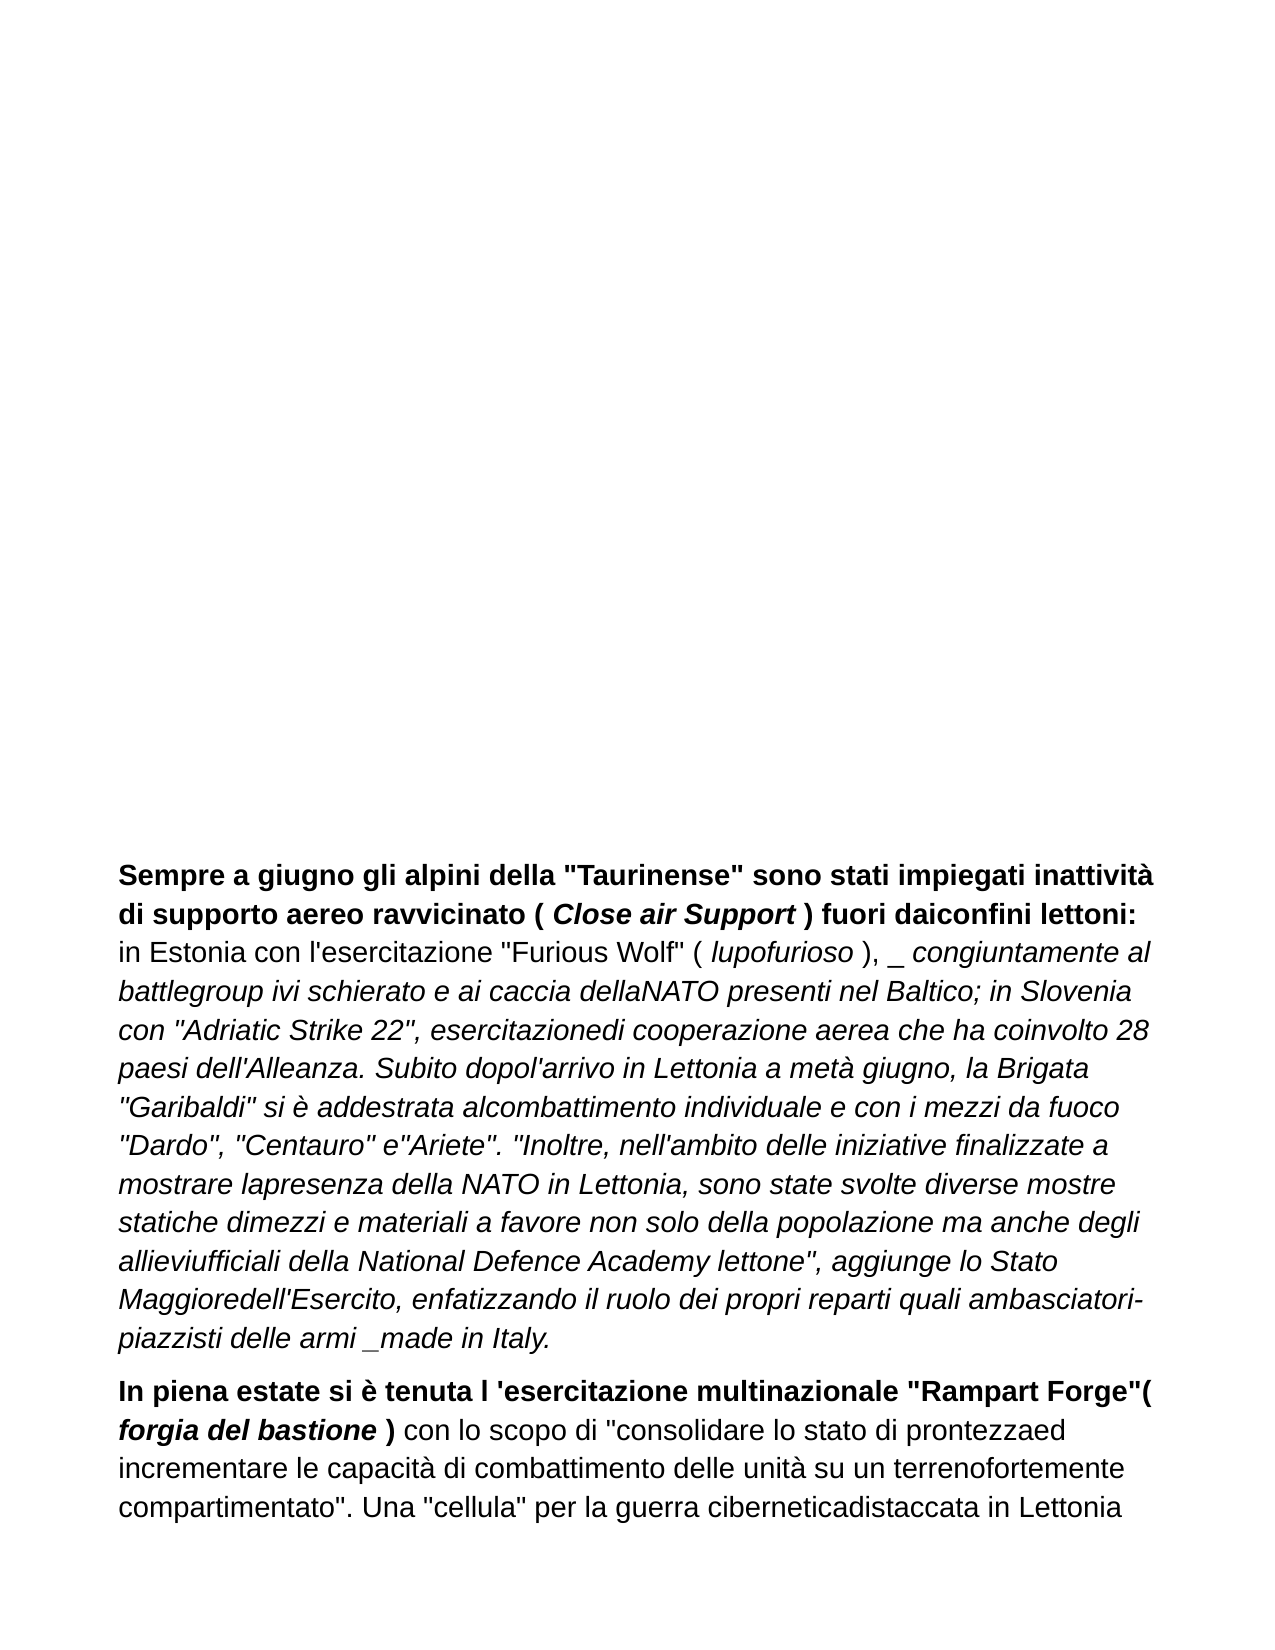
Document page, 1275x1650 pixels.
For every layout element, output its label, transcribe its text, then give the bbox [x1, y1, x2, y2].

text Sempre a giugno gli alpini della "Taurinense" sono stati impiegati inattività di supporto aereo ravvicinato ( Close air Support ) fuori daiconfini lettoni: in Estonia con l'esercitazione "Furious Wolf" ( lupofurioso ), _ congiuntamente al battlegroup ivi schierato e ai caccia dellaNATO presenti nel Baltico; in Slovenia con "Adriatic Strike 22", esercitazionedi cooperazione aerea che ha coinvolto 28 paesi dell'Alleanza. Subito dopol'arrivo in Lettonia a metà giugno, la Brigata "Garibaldi" si è addestrata alcombattimento individuale e con i mezzi da fuoco "Dardo", "Centauro" e"Ariete". "Inoltre, nell'ambito delle iniziative finalizzate a mostrare lapresenza della NATO in Lettonia, sono state svolte diverse mostre statiche dimezzi e materiali a favore non solo della popolazione ma anche degli allieviufficiali della National Defence Academy lettone", aggiunge lo Stato Maggioredell'Esercito, enfatizzando il ruolo dei propri reparti quali ambasciatori-piazzisti delle armi _made in Italy. [118, 858, 1157, 1354]
text In piena estate si è tenuta l 'esercitazione multinazionale "Rampart Forge"( forgia del bastione ) con lo scopo di "consolidare lo stato di prontezzaed incrementare le capacità di combattimento delle unità su un terrenofortemente compartimentato". Una "cellula" per la guerra ciberneticadistaccata in Lettonia [118, 1374, 1157, 1523]
